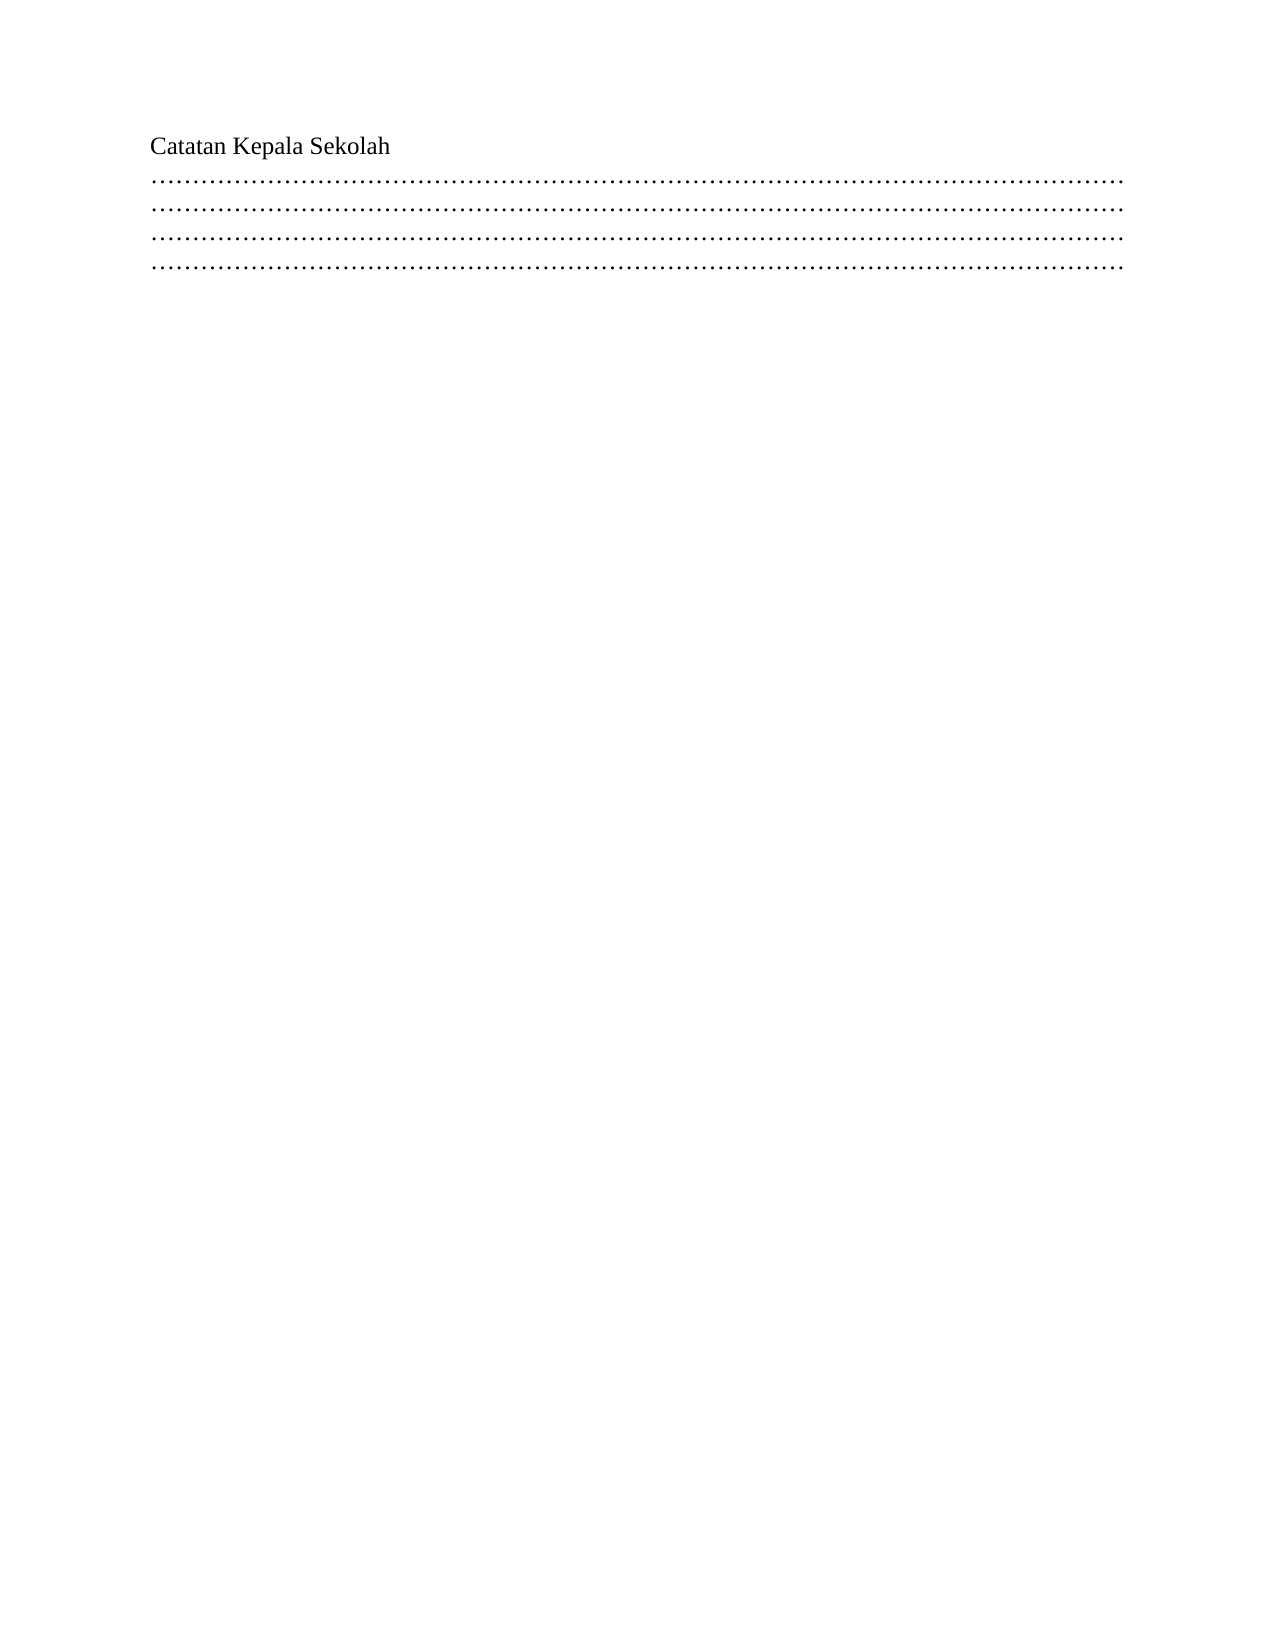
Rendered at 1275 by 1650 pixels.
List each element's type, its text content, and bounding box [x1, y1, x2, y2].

text Catatan Kepala Sekolah [150, 131, 1125, 160]
text ……………………………………………………………………………………………………………………………………………………………………………………………………………………………………………………………………………………………………………………………………………………………………………………………………………………………… [150, 160, 1125, 275]
